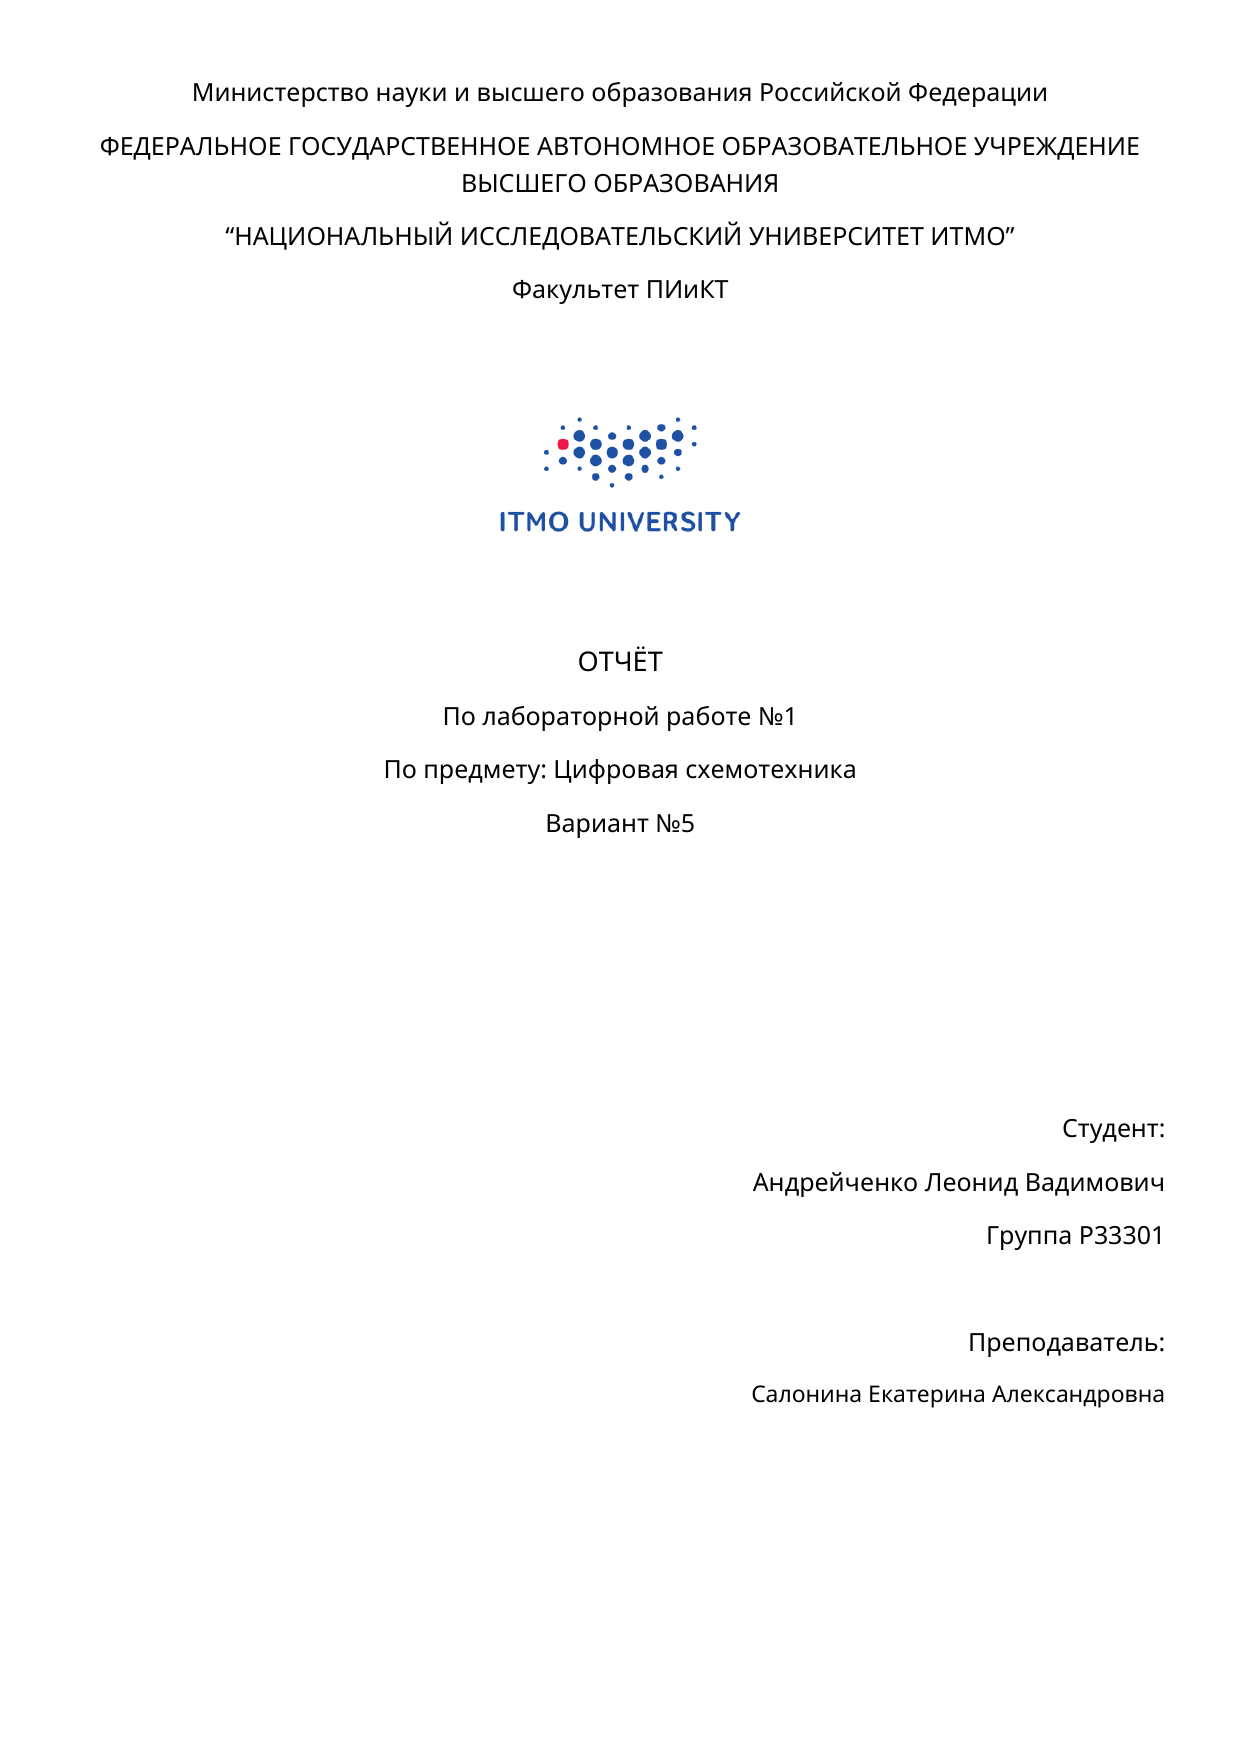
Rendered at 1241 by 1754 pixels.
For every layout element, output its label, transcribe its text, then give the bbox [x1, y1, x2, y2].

text Салонина Екатерина Александровна [75, 1378, 1165, 1409]
text Студент: [75, 1111, 1165, 1145]
text ОТЧЁТ [75, 642, 1165, 679]
text Вариант №5 [75, 806, 1165, 840]
text Группа P33301 [75, 1218, 1165, 1252]
text Факультет ПИиКТ [75, 272, 1165, 306]
text Андрейченко Леонид Вадимович [75, 1164, 1165, 1199]
text “НАЦИОНАЛЬНЫЙ ИССЛЕДОВАТЕЛЬСКИЙ УНИВЕРСИТЕТ ИТМО” [75, 219, 1165, 253]
text ФЕДЕРАЛЬНОЕ ГОСУДАРСТВЕННОЕ АВТОНОМНОЕ ОБРАЗОВАТЕЛЬНОЕ УЧРЕЖДЕНИЕ ВЫСШЕГО ОБРАЗОВАНИЯ [75, 128, 1165, 199]
text По предмету: Цифровая схемотехника [75, 752, 1165, 786]
text Министерство науки и высшего образования Российской Федерации [75, 75, 1165, 109]
picture [480, 376, 760, 573]
text По лабораторной работе №1 [75, 699, 1165, 733]
text Преподаватель: [75, 1325, 1165, 1359]
